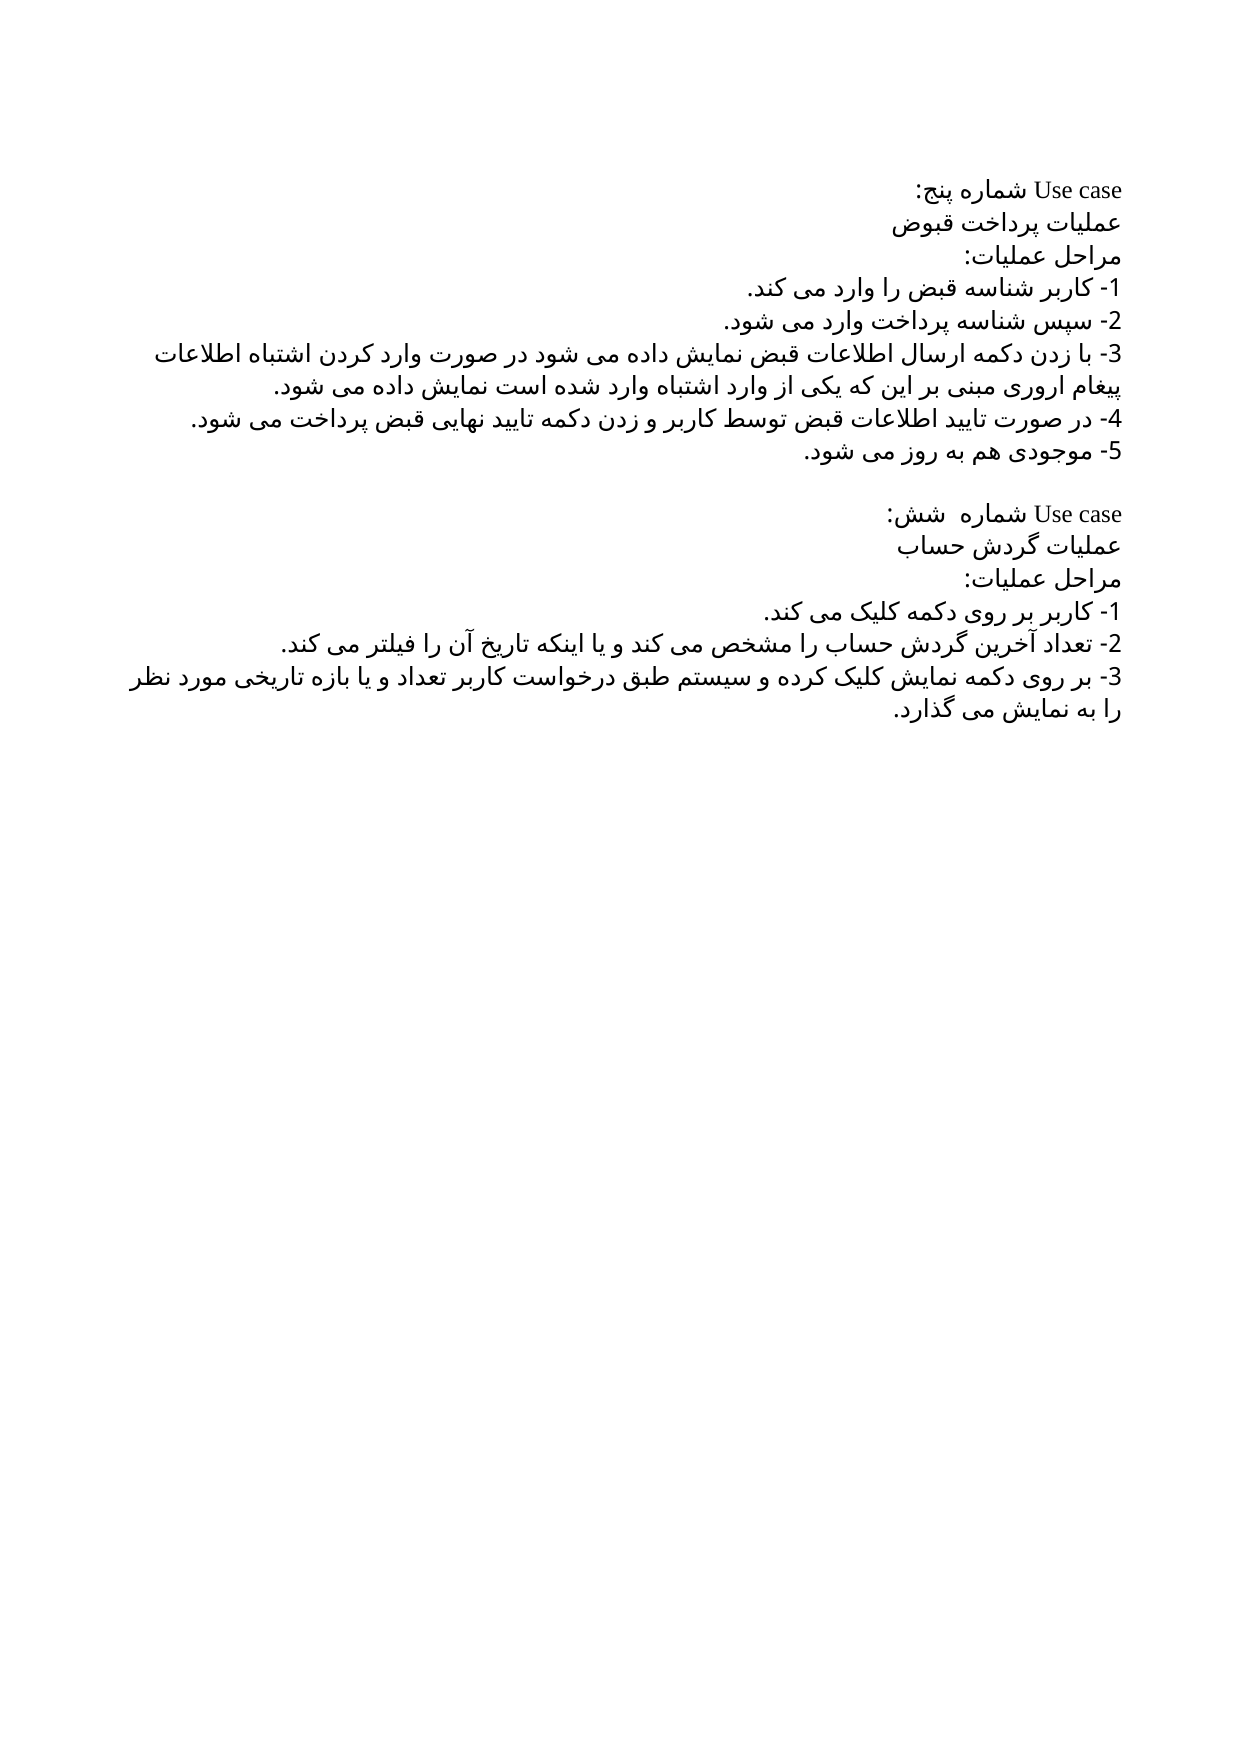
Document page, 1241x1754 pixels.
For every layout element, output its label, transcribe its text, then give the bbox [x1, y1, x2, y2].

text Use case شماره پنج: [118, 176, 1122, 209]
text عملیات گردش حساب [118, 532, 1122, 565]
text مراحل عملیات: [118, 565, 1122, 597]
text 1- کاربر شناسه قبض را وارد می کند. [118, 274, 1122, 307]
text 3- بر روی دکمه نمایش کلیک کرده و سیستم طبق درخواست کاربر تعداد و یا بازه تاریخی مورد نظر را به نمایش می گذارد. [118, 663, 1122, 728]
text 5- موجودی هم به روز می شود. [118, 437, 1122, 470]
text 3- با زدن دکمه ارسال اطلاعات قبض نمایش داده می شود در صورت وارد کردن اشتباه اطلاعات پیغام اروری مبنی بر این که یکی از وارد اشتباه وارد شده است نمایش داده می شود. [118, 339, 1122, 405]
text Use case شماره شش: [118, 499, 1122, 532]
text 2- تعداد آخرین گردش حساب را مشخص می کند و یا اینکه تاریخ آن را فیلتر می کند. [118, 630, 1122, 663]
text مراحل عملیات: [118, 242, 1122, 274]
text عملیات پرداخت قبوض [118, 209, 1122, 242]
text 4- در صورت تایید اطلاعات قبض توسط کاربر و زدن دکمه تایید نهایی قبض پرداخت می شود. [118, 405, 1122, 437]
text 1- کاربر بر روی دکمه کلیک می کند. [118, 597, 1122, 630]
text 2- سپس شناسه پرداخت وارد می شود. [118, 307, 1122, 339]
